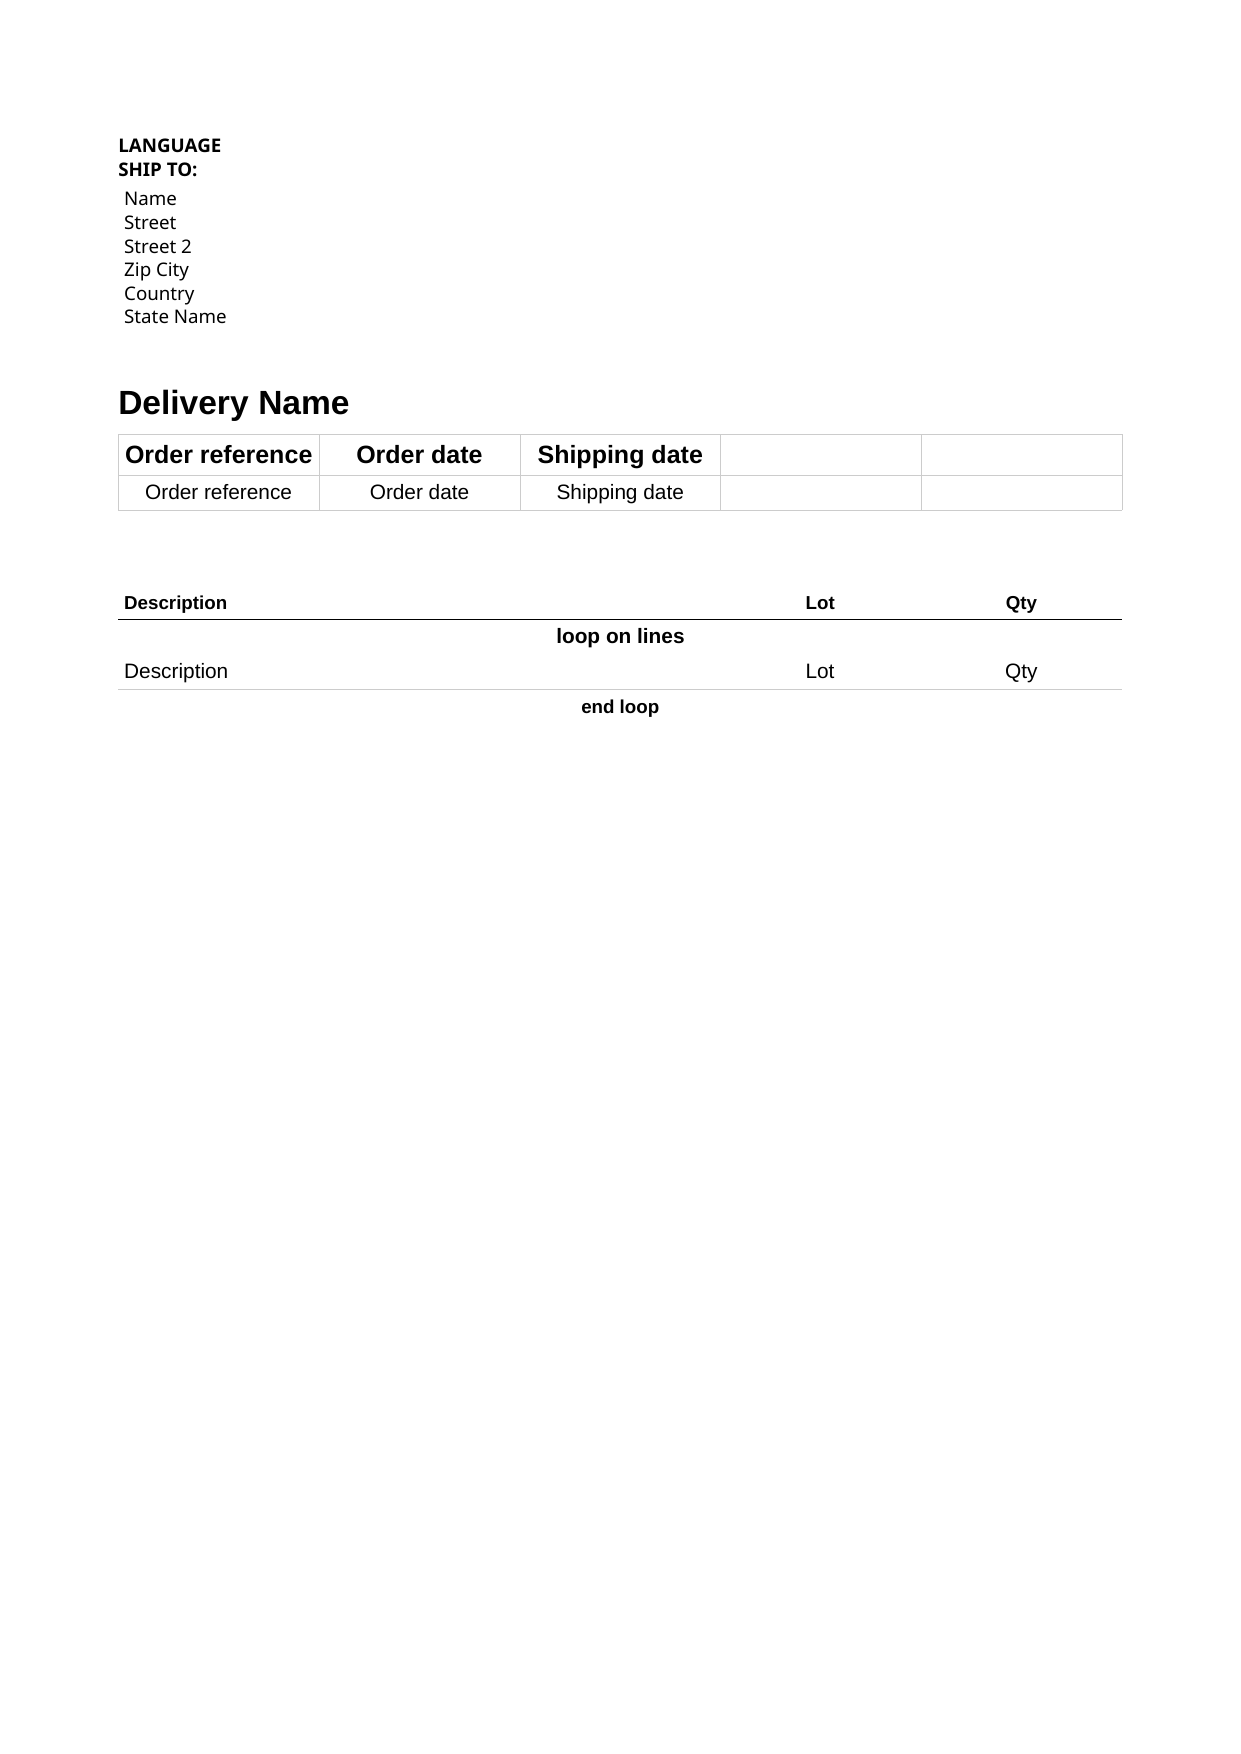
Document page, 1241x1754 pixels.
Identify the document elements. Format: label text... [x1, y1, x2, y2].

table_cell Shipping date [521, 476, 720, 510]
table_header [922, 435, 1122, 474]
table_cell end loop [118, 690, 1122, 724]
table_header Order reference [119, 435, 319, 474]
table_header Description [118, 586, 719, 619]
table_cell Order date [320, 476, 520, 510]
table_header Qty [920, 586, 1122, 619]
table_header [620, 181, 1122, 334]
subtitle Delivery Name [118, 383, 1122, 422]
text SHIP TO: [118, 157, 1122, 181]
text LANGUAGE [118, 134, 1122, 157]
table_header Name Street Street 2 Zip City Country State Name [118, 181, 620, 334]
table_cell Description [118, 654, 719, 689]
table_header Lot [720, 586, 920, 619]
table_cell [721, 476, 921, 510]
table_cell Order reference [119, 476, 319, 510]
table_cell loop on lines [118, 620, 1122, 654]
table_cell [922, 476, 1122, 510]
table_cell Lot [720, 654, 920, 689]
table_header Order date [320, 435, 520, 474]
table_cell Qty [920, 654, 1122, 689]
table_header Shipping date [521, 435, 720, 474]
table_header [721, 435, 921, 474]
